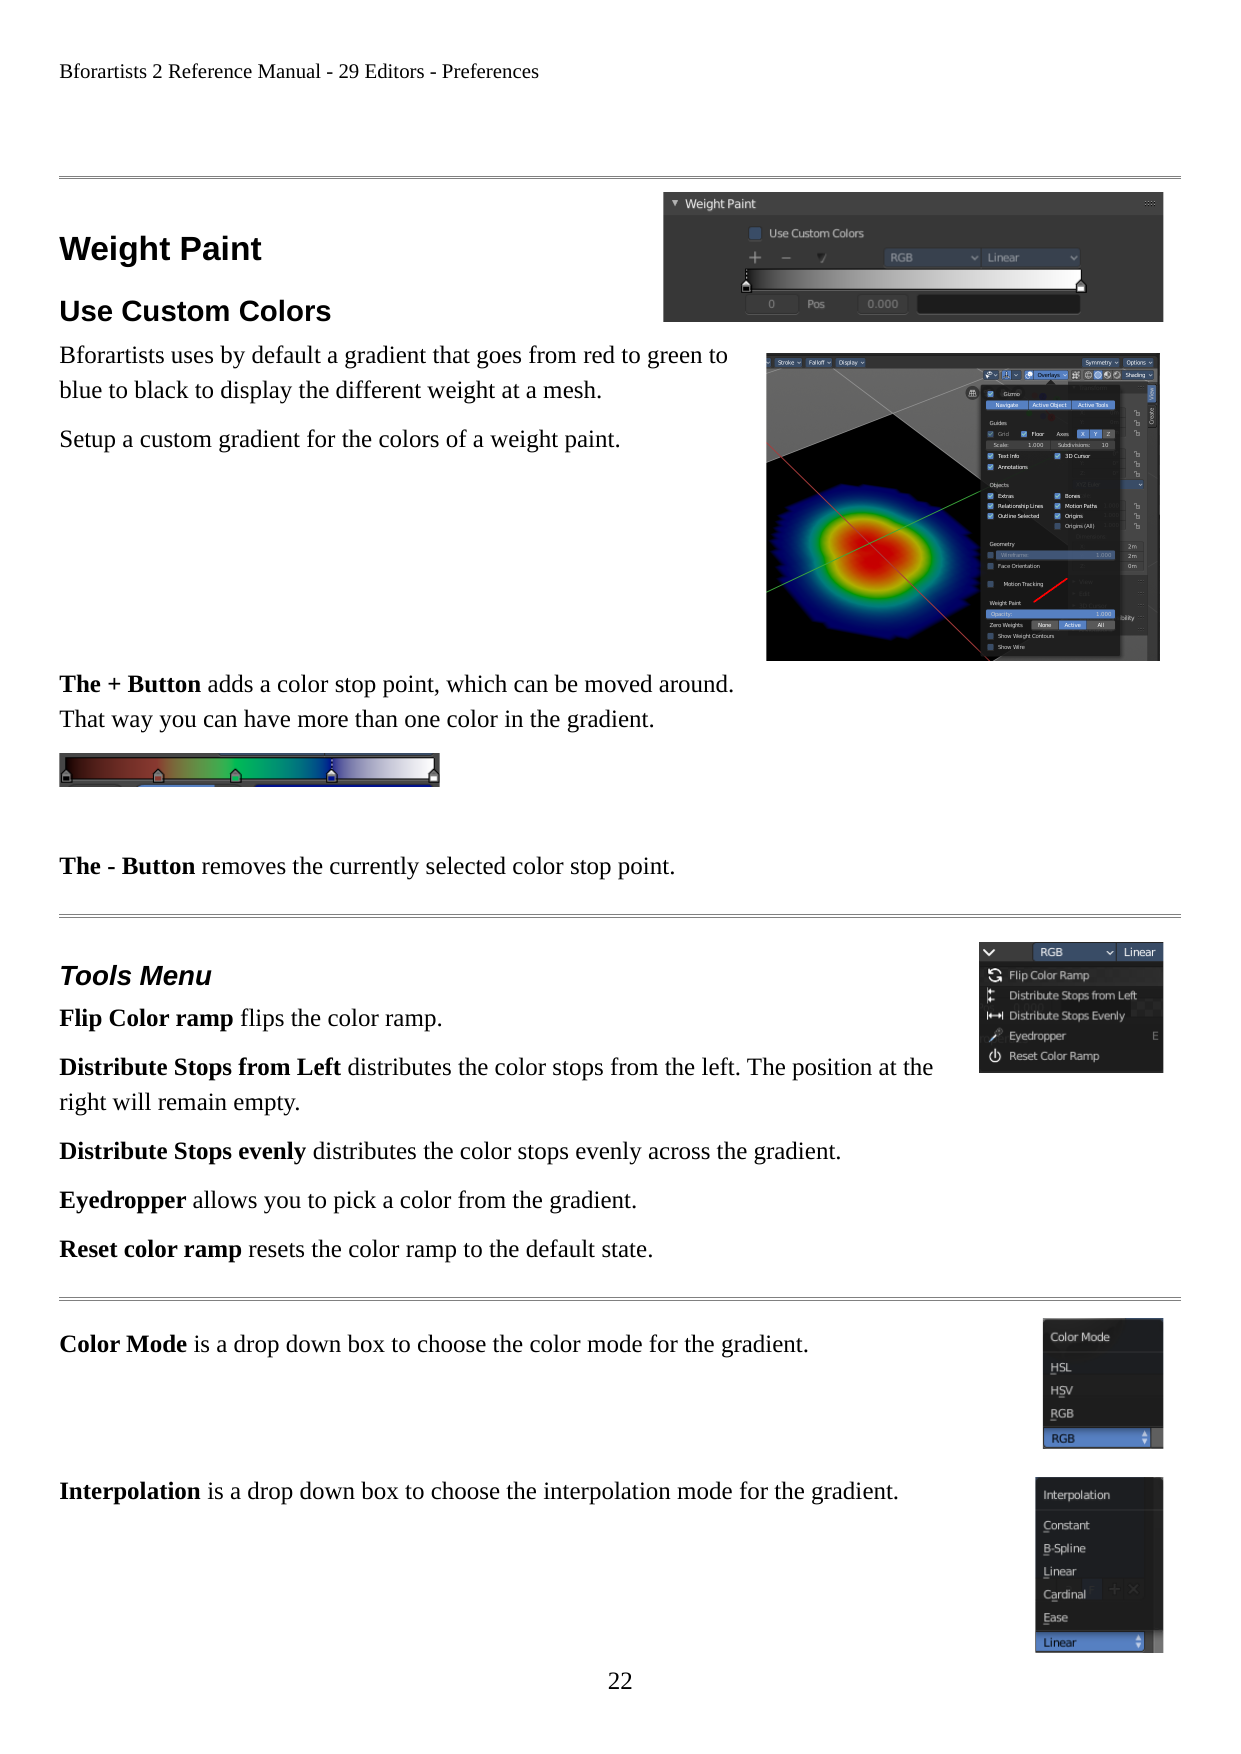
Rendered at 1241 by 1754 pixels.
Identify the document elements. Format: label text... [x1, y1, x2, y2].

text Eyedropper allows you to pick a color from the gradient. [59, 1185, 1181, 1214]
picture [59, 753, 440, 787]
picture [663, 192, 1164, 322]
text The - Button removes the currently selected color stop point. [59, 851, 1181, 880]
subtitle [1164, 959, 1181, 991]
text Reset color ramp resets the color ramp to the default state. [59, 1234, 1181, 1263]
text Interpolation is a drop down box to choose the interpolation mode for the gradient. [59, 1476, 1181, 1505]
subtitle Use Custom Colors [59, 294, 1181, 328]
picture [766, 353, 1160, 661]
text Flip Color ramp flips the color ramp. [59, 1003, 979, 1032]
text Setup a custom gradient for the colors of a weight paint. [59, 424, 766, 453]
text The + Button adds a color stop point, which can be moved around. That way you can have more than one color in the gradient. [59, 669, 1181, 733]
picture [1042, 1318, 1164, 1449]
text Color Mode is a drop down box to choose the color mode for the gradient. [59, 1329, 1042, 1358]
picture [1035, 1477, 1164, 1653]
text Distribute Stops evenly distributes the color stops evenly across the gradient. [59, 1136, 1181, 1164]
subtitle [1164, 229, 1181, 267]
subtitle Weight Paint [59, 229, 663, 267]
text Distribute Stops from Left distributes the color stops from the left. The position at the right will remain empty. [59, 1052, 1181, 1116]
picture [979, 942, 1164, 1073]
subtitle Tools Menu [59, 959, 979, 991]
text Bforartists uses by default a gradient that goes from red to green to blue to black to display the different weight at a mesh. [59, 341, 1181, 404]
